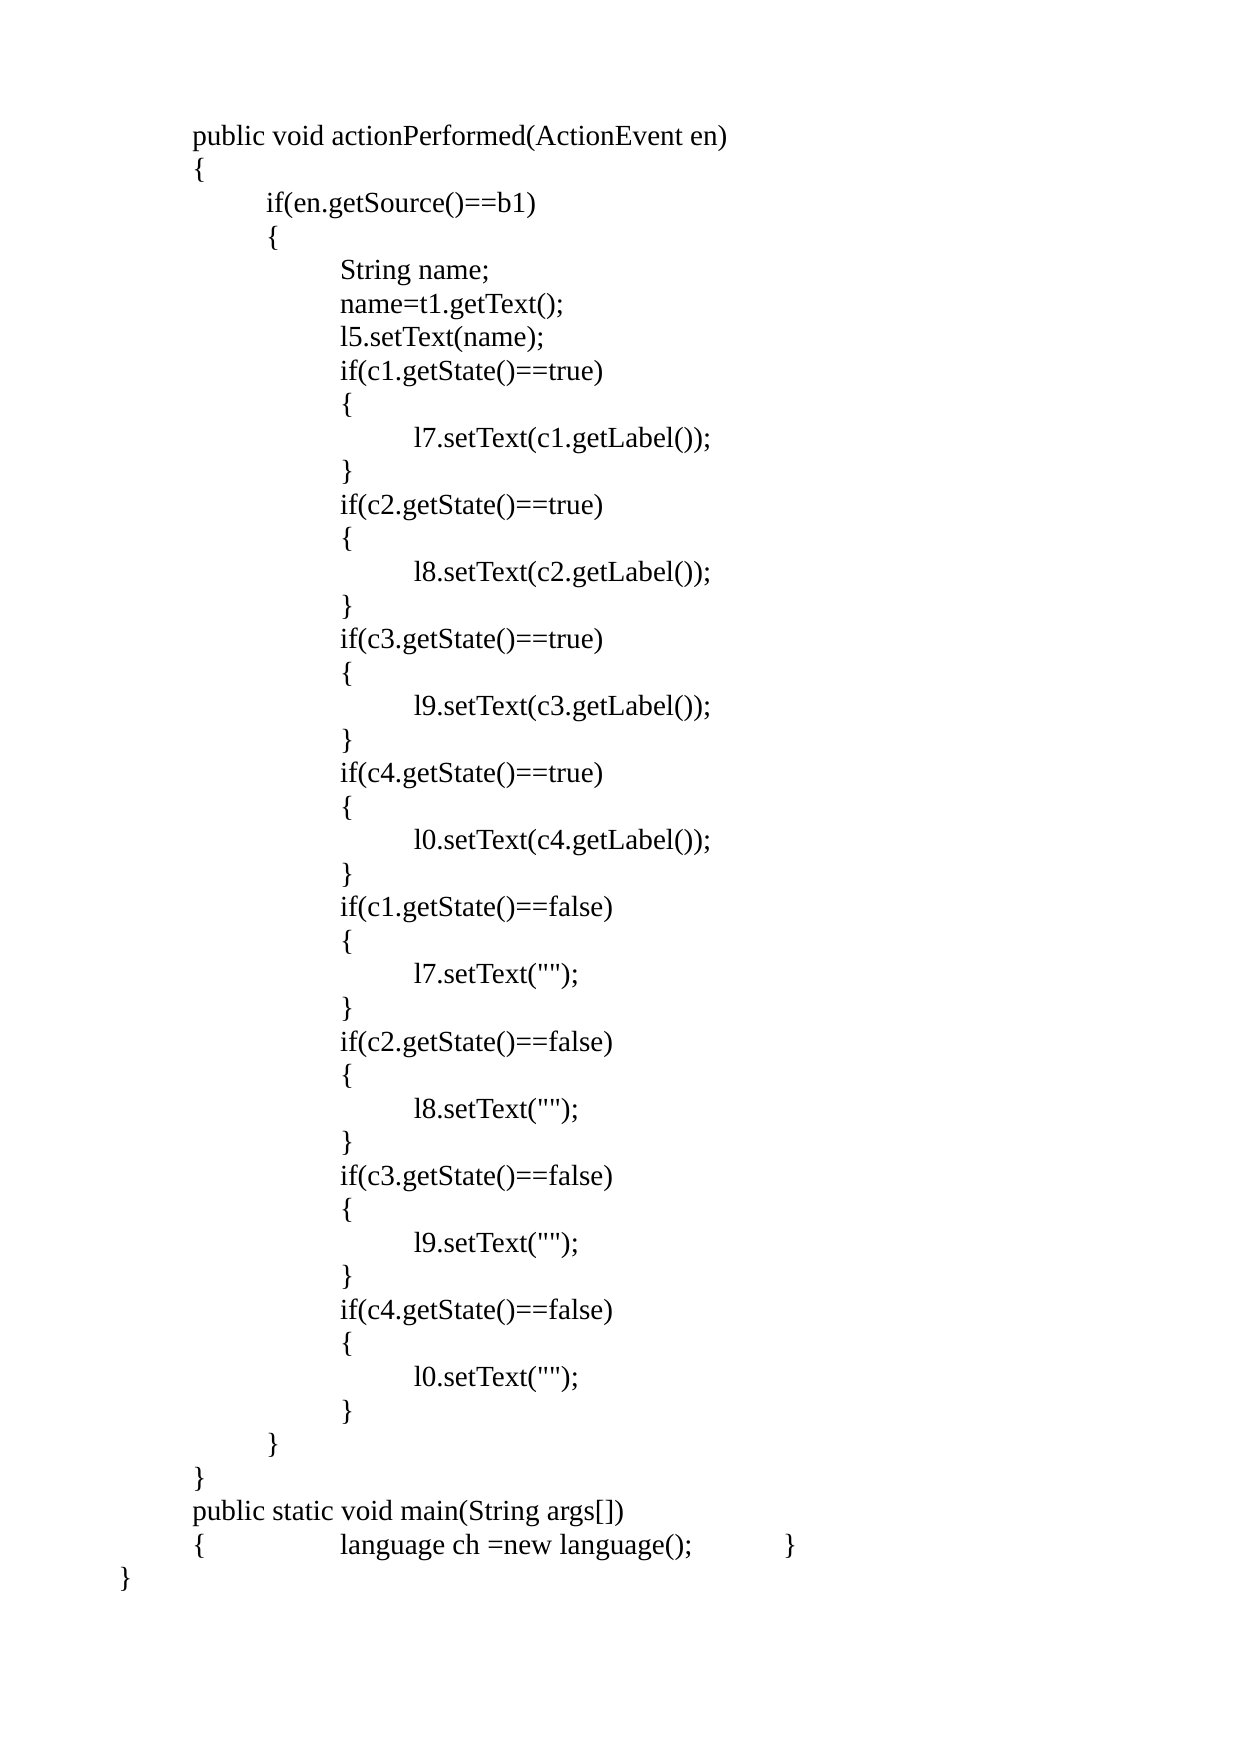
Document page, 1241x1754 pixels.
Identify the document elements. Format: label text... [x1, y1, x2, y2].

text { [118, 655, 1122, 688]
text { [118, 1057, 1122, 1091]
text { [118, 923, 1122, 957]
text l7.setText(c1.getLabel()); [118, 420, 1122, 453]
text { [118, 1326, 1122, 1359]
text } [118, 1393, 1122, 1426]
text } [118, 990, 1122, 1024]
text l5.setText(name); [118, 319, 1122, 353]
text } [118, 1460, 1122, 1493]
text } [118, 1258, 1122, 1292]
text if(c4.getState()==false) [118, 1292, 1122, 1326]
text name=t1.getText(); [118, 286, 1122, 319]
text } [118, 1124, 1122, 1158]
text public static void main(String args[]) [118, 1493, 1122, 1527]
text { [118, 152, 1122, 185]
text } [118, 588, 1122, 621]
text if(c1.getState()==false) [118, 889, 1122, 923]
text l7.setText(""); [118, 957, 1122, 990]
text if(c4.getState()==true) [118, 755, 1122, 789]
text { [118, 1191, 1122, 1225]
text { [118, 219, 1122, 252]
text } [118, 1426, 1122, 1460]
text if(c1.getState()==true) [118, 353, 1122, 386]
text l8.setText(""); [118, 1091, 1122, 1124]
text if(c3.getState()==false) [118, 1158, 1122, 1191]
text if(c2.getState()==false) [118, 1024, 1122, 1057]
text l0.setText(""); [118, 1359, 1122, 1393]
text String name; [118, 252, 1122, 286]
text if(c2.getState()==true) [118, 487, 1122, 521]
text { [118, 386, 1122, 420]
text } [118, 856, 1122, 889]
text l9.setText(""); [118, 1225, 1122, 1258]
text if(en.getSource()==b1) [118, 185, 1122, 219]
text } [118, 1560, 1122, 1594]
text { [118, 789, 1122, 822]
text if(c3.getState()==true) [118, 621, 1122, 655]
text { language ch =new language(); } [118, 1527, 1122, 1560]
text public void actionPerformed(ActionEvent en) [118, 118, 1122, 152]
text l0.setText(c4.getLabel()); [118, 822, 1122, 856]
text { [118, 521, 1122, 554]
text } [118, 722, 1122, 755]
text l9.setText(c3.getLabel()); [118, 688, 1122, 722]
text l8.setText(c2.getLabel()); [118, 554, 1122, 588]
text } [118, 453, 1122, 487]
